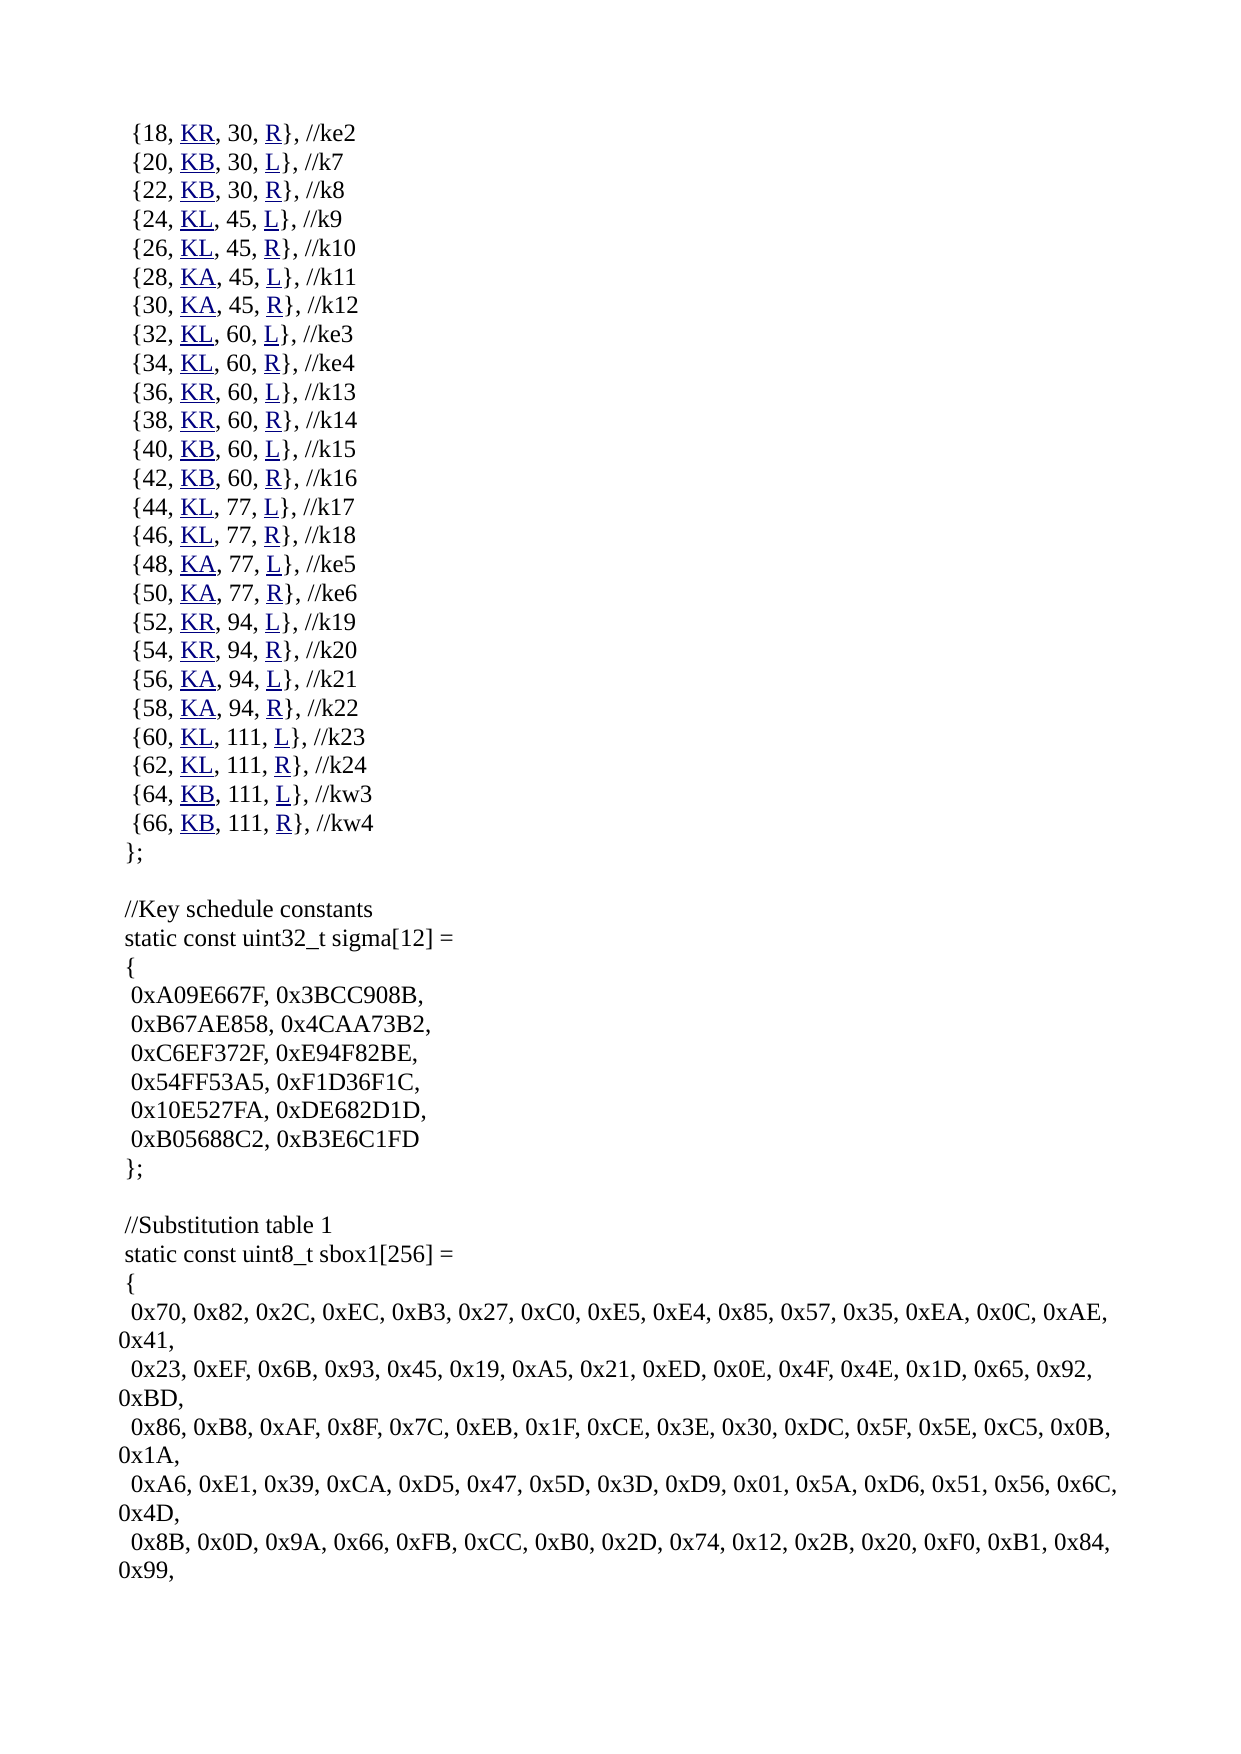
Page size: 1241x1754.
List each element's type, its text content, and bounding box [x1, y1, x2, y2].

text 0x54FF53A5, 0xF1D36F1C, [118, 1067, 1122, 1096]
text {56, KA, 94, L}, //k21 [118, 664, 1122, 693]
text {40, KB, 60, L}, //k15 [118, 434, 1122, 463]
text static const uint32_t sigma[12] = [118, 923, 1122, 952]
text {38, KR, 60, R}, //k14 [118, 406, 1122, 434]
text { [118, 1268, 1122, 1297]
text {28, KA, 45, L}, //k11 [118, 262, 1122, 291]
text {20, KB, 30, L}, //k7 [118, 147, 1122, 176]
text {30, KA, 45, R}, //k12 [118, 291, 1122, 319]
text {24, KL, 45, L}, //k9 [118, 204, 1122, 233]
text 0xB67AE858, 0x4CAA73B2, [118, 1009, 1122, 1038]
text //Substitution table 1 [118, 1211, 1122, 1239]
text {26, KL, 45, R}, //k10 [118, 233, 1122, 262]
text {48, KA, 77, L}, //ke5 [118, 549, 1122, 578]
text 0x10E527FA, 0xDE682D1D, [118, 1096, 1122, 1124]
text 0xA6, 0xE1, 0x39, 0xCA, 0xD5, 0x47, 0x5D, 0x3D, 0xD9, 0x01, 0x5A, 0xD6, 0x51, 0x56, 0x6C, 0x4D, [118, 1469, 1122, 1527]
text {44, KL, 77, L}, //k17 [118, 492, 1122, 521]
text }; [118, 837, 1122, 866]
text 0x70, 0x82, 0x2C, 0xEC, 0xB3, 0x27, 0xC0, 0xE5, 0xE4, 0x85, 0x57, 0x35, 0xEA, 0x0C, 0xAE, 0x41, [118, 1297, 1122, 1354]
text {46, KL, 77, R}, //k18 [118, 521, 1122, 549]
text 0xB05688C2, 0xB3E6C1FD [118, 1124, 1122, 1153]
text {62, KL, 111, R}, //k24 [118, 751, 1122, 779]
text 0xA09E667F, 0x3BCC908B, [118, 981, 1122, 1009]
text { [118, 952, 1122, 981]
text {60, KL, 111, L}, //k23 [118, 722, 1122, 751]
text {52, KR, 94, L}, //k19 [118, 607, 1122, 636]
text {54, KR, 94, R}, //k20 [118, 636, 1122, 664]
text 0xC6EF372F, 0xE94F82BE, [118, 1038, 1122, 1067]
text 0x86, 0xB8, 0xAF, 0x8F, 0x7C, 0xEB, 0x1F, 0xCE, 0x3E, 0x30, 0xDC, 0x5F, 0x5E, 0xC5, 0x0B, 0x1A, [118, 1412, 1122, 1469]
text }; [118, 1153, 1122, 1182]
text {36, KR, 60, L}, //k13 [118, 377, 1122, 406]
text 0x8B, 0x0D, 0x9A, 0x66, 0xFB, 0xCC, 0xB0, 0x2D, 0x74, 0x12, 0x2B, 0x20, 0xF0, 0xB1, 0x84, 0x99, [118, 1527, 1122, 1584]
text {22, KB, 30, R}, //k8 [118, 176, 1122, 204]
text {50, KA, 77, R}, //ke6 [118, 578, 1122, 607]
text {32, KL, 60, L}, //ke3 [118, 319, 1122, 348]
text static const uint8_t sbox1[256] = [118, 1239, 1122, 1268]
text //Key schedule constants [118, 894, 1122, 923]
text {42, KB, 60, R}, //k16 [118, 463, 1122, 492]
text 0x23, 0xEF, 0x6B, 0x93, 0x45, 0x19, 0xA5, 0x21, 0xED, 0x0E, 0x4F, 0x4E, 0x1D, 0x65, 0x92, 0xBD, [118, 1354, 1122, 1412]
text {66, KB, 111, R}, //kw4 [118, 808, 1122, 837]
text {34, KL, 60, R}, //ke4 [118, 348, 1122, 377]
text {64, KB, 111, L}, //kw3 [118, 779, 1122, 808]
text {18, KR, 30, R}, //ke2 [118, 118, 1122, 147]
text {58, KA, 94, R}, //k22 [118, 693, 1122, 722]
